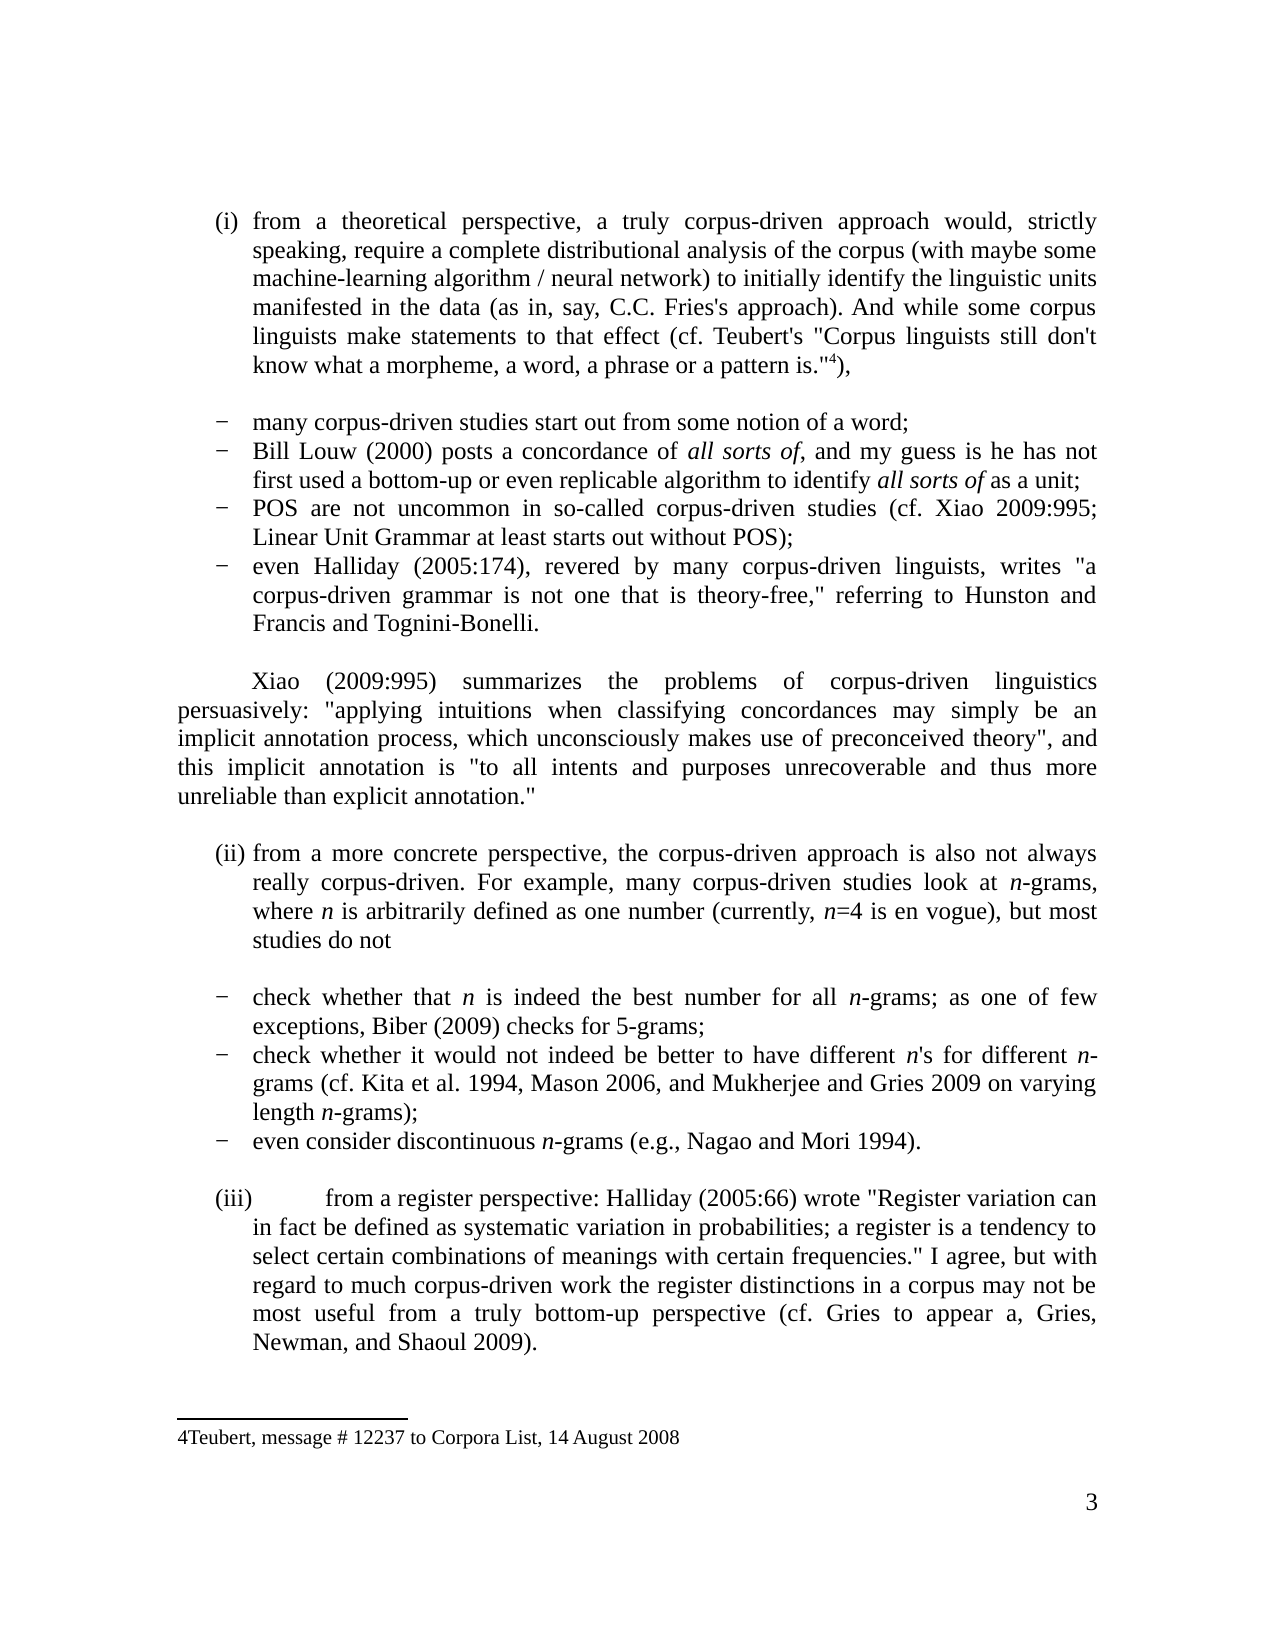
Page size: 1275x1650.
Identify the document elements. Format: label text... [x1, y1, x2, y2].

list POS are not uncommon in so-called corpus-driven studies (cf. Xiao 2009:995; Linear Unit Grammar at least starts out without POS); [215, 493, 1098, 551]
list many corpus-driven studies start out from some notion of a word; [215, 407, 1098, 436]
list from a more concrete perspective, the corpus-driven approach is also not always really corpus-driven. For example, many corpus-driven studies look at n-grams, where n is arbitrarily defined as one number (currently, n=4 is en vogue), but most studies do not [215, 838, 1098, 953]
list from a register perspective: Halliday (2005:66) wrote "Register variation can in fact be defined as systematic variation in probabilities; a register is a tendency to select certain combinations of meanings with certain frequencies." I agree, but with regard to much corpus-driven work the register distinctions in a corpus may not be most useful from a truly bottom-up perspective (cf. Gries to appear a, Gries, Newman, and Shaoul 2009). [215, 1183, 1098, 1356]
list from a theoretical perspective, a truly corpus-driven approach would, strictly speaking, require a complete distributional analysis of the corpus (with maybe some machine-learning algorithm / neural network) to initially identify the linguistic units manifested in the data (as in, say, C.C. Fries's approach). And while some corpus linguists make statements to that effect (cf. Teubert's "Corpus linguists still don't know what a morpheme, a word, a phrase or a pattern is."), [215, 206, 1098, 378]
list Bill Louw (2000) posts a concordance of all sorts of, and my guess is he has not first used a bottom-up or even replicable algorithm to identify all sorts of as a unit; [215, 436, 1098, 493]
list even consider discontinuous n-grams (e.g., Nagao and Mori 1994). [215, 1126, 1098, 1155]
list Teubert, message # 12237 to Corpora List, 14 August 2008 [177, 1425, 1098, 1449]
list check whether that n is indeed the best number for all n-grams; as one of few exceptions, Biber (2009) checks for 5-grams; [215, 982, 1098, 1040]
list check whether it would not indeed be better to have different n's for different n-grams (cf. Kita et al. 1994, Mason 2006, and Mukherjee and Gries 2009 on varying length n-grams); [215, 1040, 1098, 1126]
text Xiao (2009:995) summarizes the problems of corpus-driven linguistics persuasively: "applying intuitions when classifying concordances may simply be an implicit annotation process, which unconsciously makes use of preconceived theory", and this implicit annotation is "to all intents and purposes unrecoverable and thus more unreliable than explicit annotation." [177, 666, 1098, 810]
list even Halliday (2005:174), revered by many corpus-driven linguists, writes "a corpus-driven grammar is not one that is theory-free," referring to Hunston and Francis and Tognini-Bonelli. [215, 551, 1098, 637]
